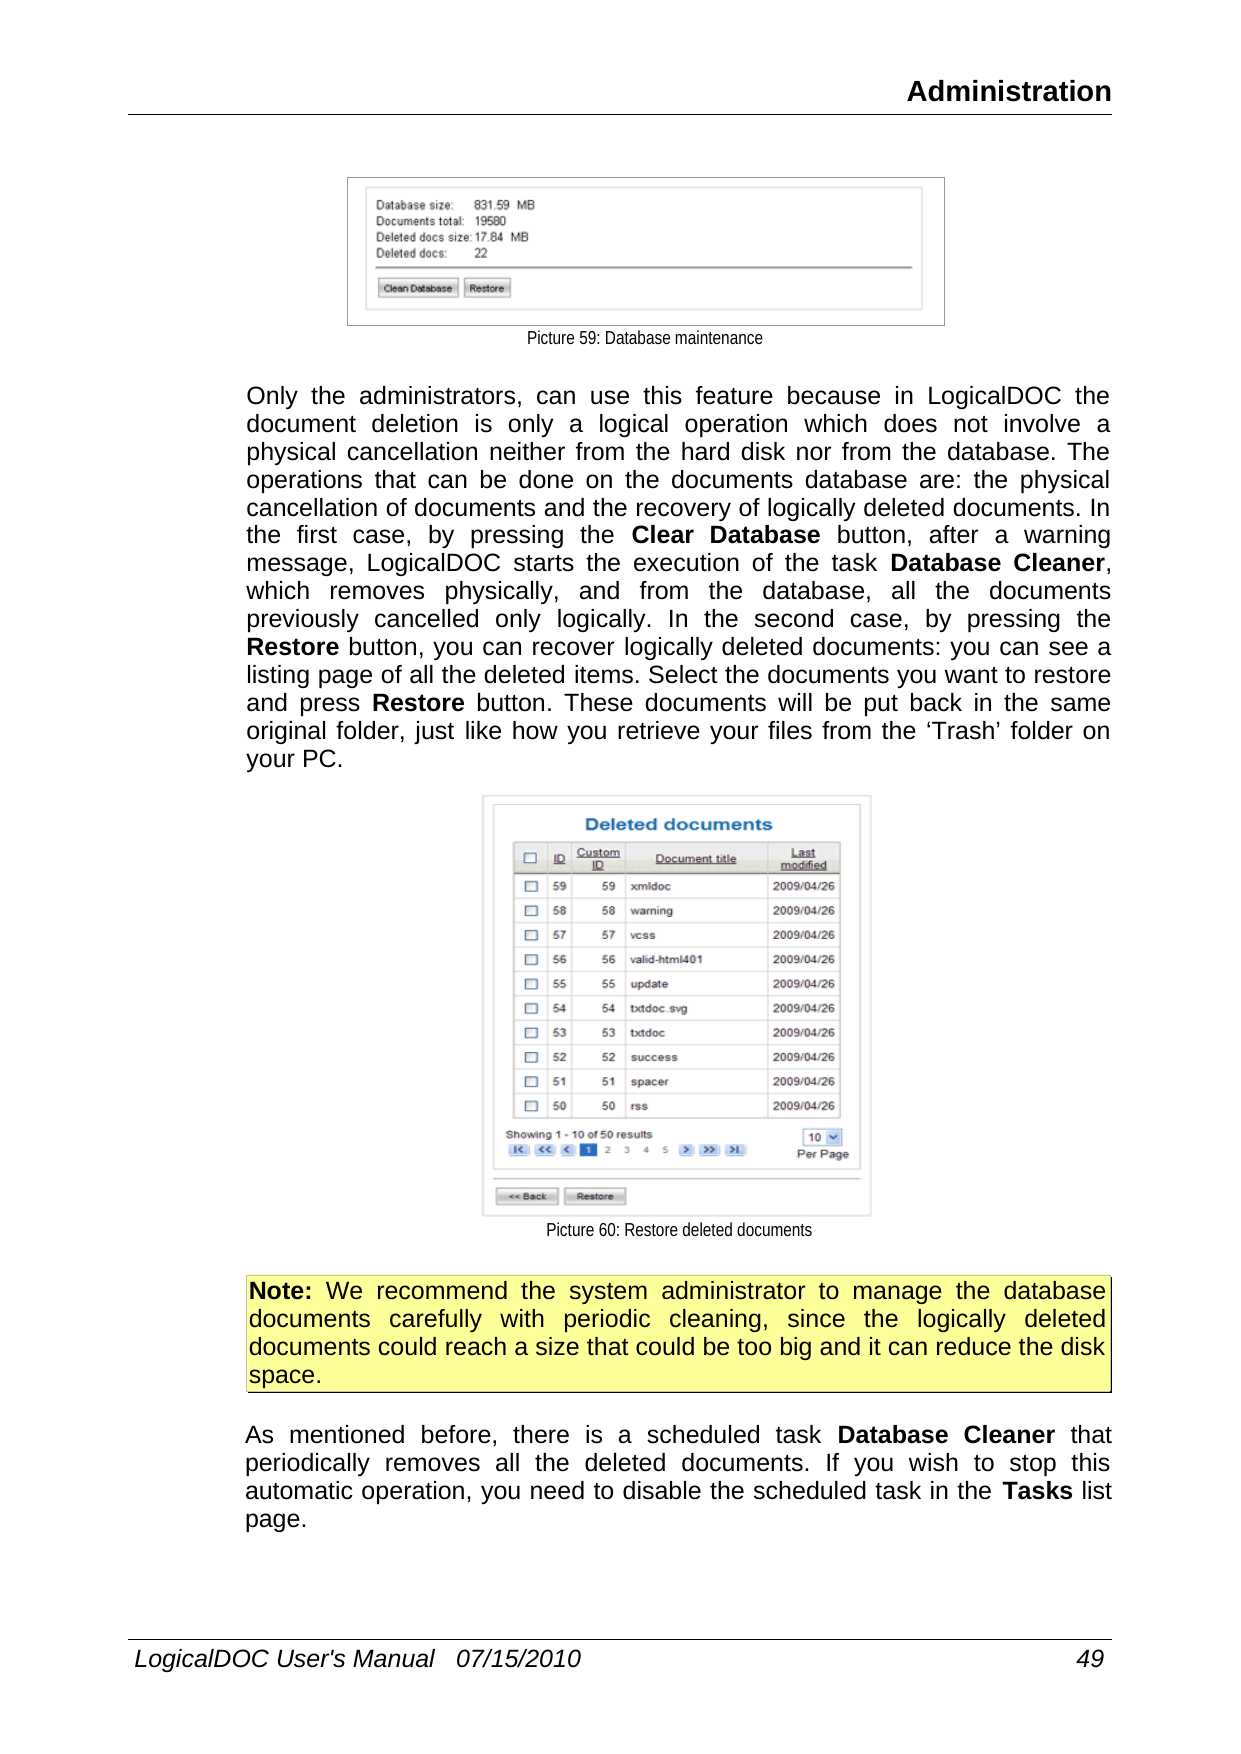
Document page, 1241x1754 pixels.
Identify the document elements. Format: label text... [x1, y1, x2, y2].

text Only the administrators, can use this feature because in LogicalDOC the document deletion is only a logical operation which does not involve a physical cancellation neither from the hard disk nor from the database. The operations that can be done on the documents database are: the physical cancellation of documents and the recovery of logically deleted documents. In the first case, by pressing the Clear Database button, after a warning message, LogicalDOC starts the execution of the task Database Cleaner, which removes physically, and from the database, all the documents previously cancelled only logically. In the second case, by pressing the Restore button, you can recover logically deleted documents: you can see a listing page of all the deleted items. Select the documents you want to restore and press Restore button. These documents will be put back in the same original folder, just like how you retrieve your files from the ‘Trash’ folder on your PC. [246, 382, 1112, 773]
text Picture 59: Database maintenance [347, 326, 943, 346]
text As mentioned before, there is a scheduled task Database Cleaner that periodically removes all the deleted documents. If you wish to stop this automatic operation, you need to disable the scheduled task in the Tasks list page. [245, 1421, 1112, 1532]
text Note: We recommend the system administrator to manage the database documents carefully with periodic cleaning, since the logically deleted documents could reach a size that could be too big and it can reduce the disk space. [247, 1276, 1110, 1391]
text Picture 60: Restore deleted documents [473, 800, 885, 1239]
